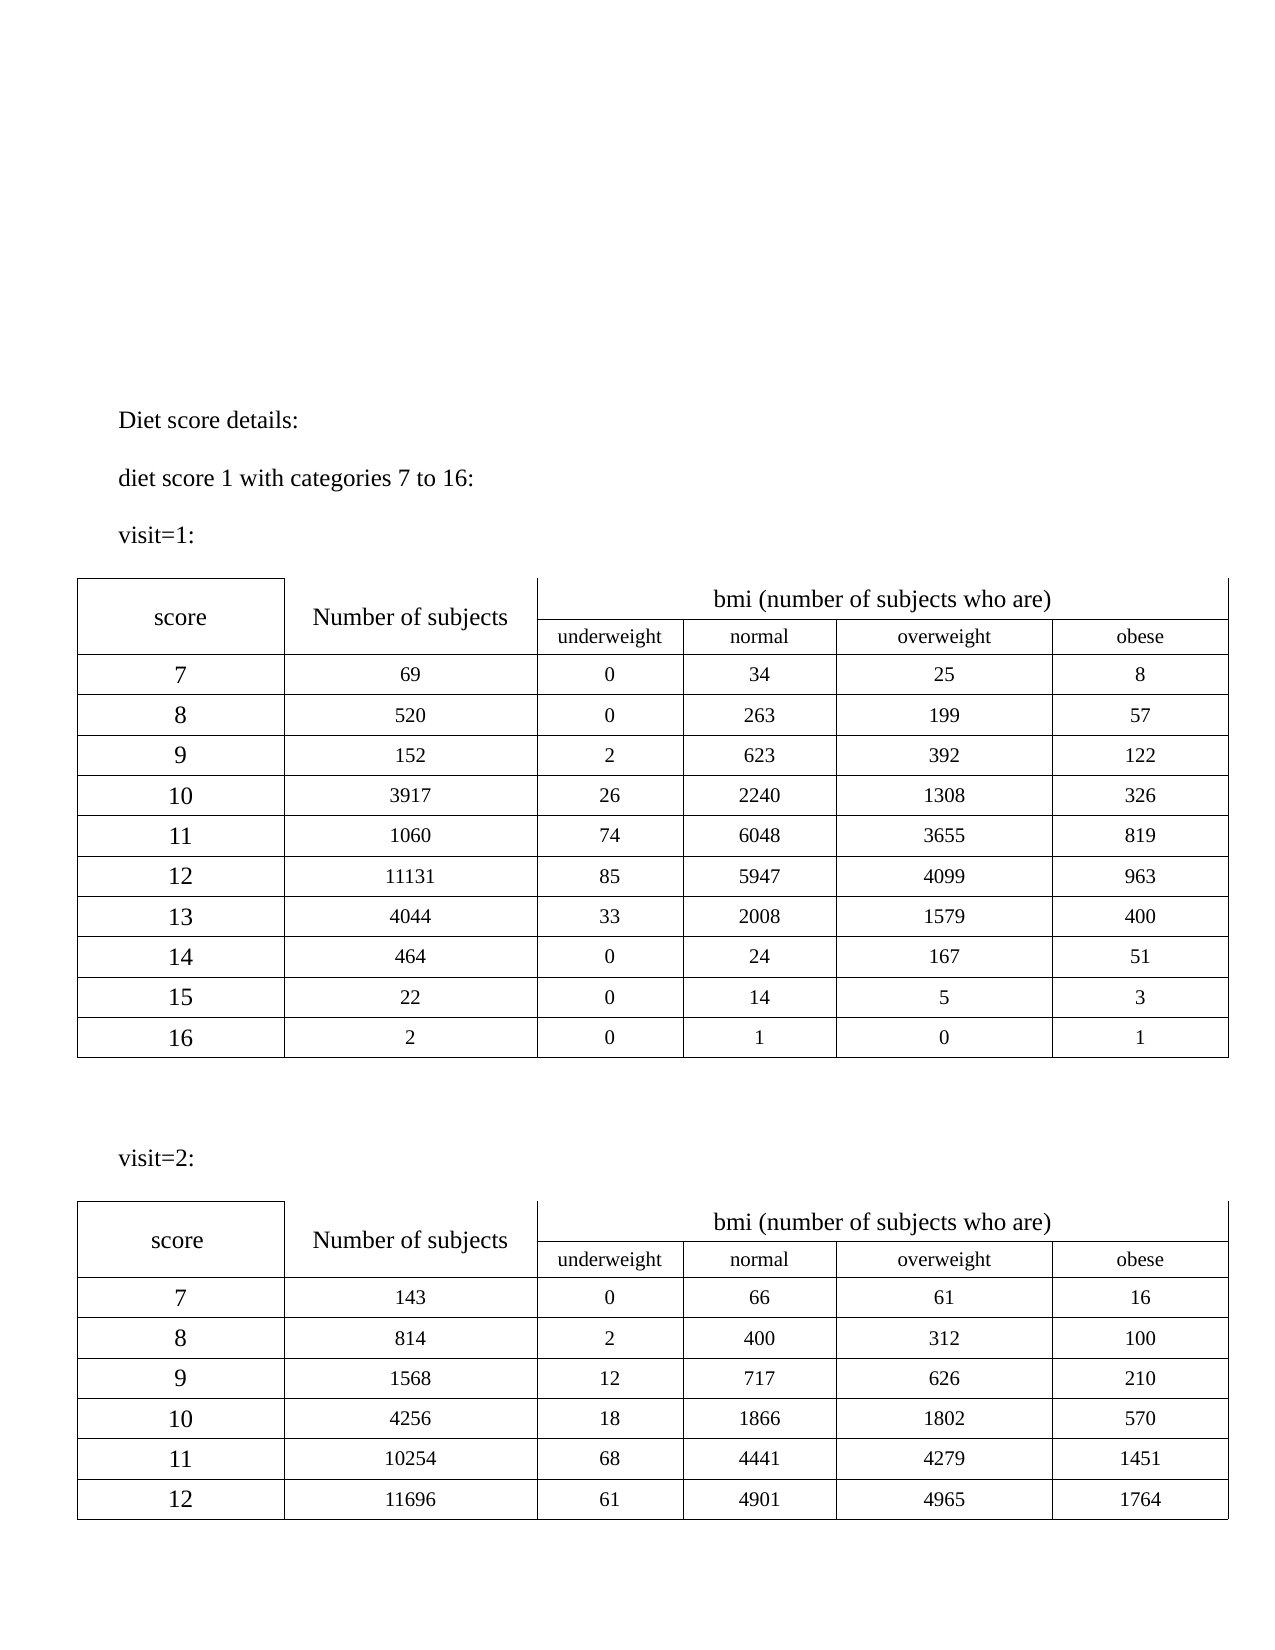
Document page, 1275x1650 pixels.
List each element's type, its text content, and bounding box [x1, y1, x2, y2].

table_cell 10 [78, 1399, 284, 1438]
table_cell 2 [538, 1318, 683, 1358]
table_cell 5 [837, 978, 1052, 1017]
table_cell 57 [1053, 695, 1228, 735]
table_cell 2240 [684, 776, 836, 815]
table_cell overweight [837, 620, 1052, 654]
table_cell 15 [78, 978, 284, 1017]
table_cell 26 [538, 776, 683, 815]
table_header Number of subjects [285, 578, 537, 654]
text visit=2: [118, 1143, 1157, 1172]
table_cell 4441 [684, 1439, 836, 1478]
table_cell 51 [1053, 937, 1228, 977]
table_cell 8 [78, 1318, 284, 1358]
table_cell 12 [538, 1359, 683, 1398]
table_cell 520 [285, 695, 537, 735]
table_cell 4279 [837, 1439, 1052, 1478]
table_cell 0 [837, 1018, 1052, 1057]
table_cell 1 [1053, 1018, 1228, 1057]
table_cell 10 [78, 776, 284, 815]
table_cell 61 [837, 1278, 1052, 1317]
table_cell 9 [78, 1359, 284, 1398]
table_cell 6048 [684, 816, 836, 856]
table_header Number of subjects [285, 1201, 537, 1277]
table_cell 717 [684, 1359, 836, 1398]
table_cell 12 [78, 1480, 284, 1519]
table_cell underweight [538, 620, 683, 654]
table_cell 100 [1053, 1318, 1228, 1358]
table_cell 8 [78, 695, 284, 735]
table_cell 1866 [684, 1399, 836, 1438]
table_cell 400 [1053, 897, 1228, 936]
table_cell 12 [78, 857, 284, 896]
table_cell obese [1053, 1242, 1228, 1277]
table_cell 3917 [285, 776, 537, 815]
table_cell 570 [1053, 1399, 1228, 1438]
table_cell 7 [78, 655, 284, 694]
table_cell 392 [837, 736, 1052, 775]
table_cell 14 [684, 978, 836, 1017]
table_cell 7 [78, 1278, 284, 1317]
table_cell 1579 [837, 897, 1052, 936]
table_cell 10254 [285, 1439, 537, 1478]
table_cell 22 [285, 978, 537, 1017]
table_cell 13 [78, 897, 284, 936]
table_cell 34 [684, 655, 836, 694]
table_cell 263 [684, 695, 836, 735]
table_cell normal [684, 620, 836, 654]
table_cell 4256 [285, 1399, 537, 1438]
table_cell 2008 [684, 897, 836, 936]
table_cell 0 [538, 695, 683, 735]
table_cell 2 [538, 736, 683, 775]
table_cell normal [684, 1242, 836, 1277]
table_cell 152 [285, 736, 537, 775]
table_cell 4901 [684, 1480, 836, 1519]
table_cell 16 [1053, 1278, 1228, 1317]
table_cell 11 [78, 816, 284, 856]
table_cell 1060 [285, 816, 537, 856]
table_cell 5947 [684, 857, 836, 896]
table_cell 623 [684, 736, 836, 775]
table_cell 14 [78, 937, 284, 977]
table_cell 0 [538, 655, 683, 694]
table_cell 400 [684, 1318, 836, 1358]
text Diet score details: [118, 406, 1157, 434]
table_header bmi (number of subjects who are) [538, 1201, 1228, 1241]
table_cell 814 [285, 1318, 537, 1358]
table_cell 1 [684, 1018, 836, 1057]
table_cell 11696 [285, 1480, 537, 1519]
table_cell 4965 [837, 1480, 1052, 1519]
table_cell 1451 [1053, 1439, 1228, 1478]
text diet score 1 with categories 7 to 16: [118, 463, 1157, 492]
table_cell 18 [538, 1399, 683, 1438]
text visit=1: [118, 521, 1157, 549]
table_cell 4099 [837, 857, 1052, 896]
table_cell 25 [837, 655, 1052, 694]
table_cell 33 [538, 897, 683, 936]
table_cell 1568 [285, 1359, 537, 1398]
table_cell 819 [1053, 816, 1228, 856]
table_cell 69 [285, 655, 537, 694]
table_cell 199 [837, 695, 1052, 735]
table_cell 210 [1053, 1359, 1228, 1398]
table_cell 24 [684, 937, 836, 977]
table_cell 0 [538, 937, 683, 977]
table_cell 143 [285, 1278, 537, 1317]
table_cell 11 [78, 1439, 284, 1478]
table_cell 2 [285, 1018, 537, 1057]
table_cell 16 [78, 1018, 284, 1057]
table_cell 85 [538, 857, 683, 896]
table_cell 963 [1053, 857, 1228, 896]
table_cell 3655 [837, 816, 1052, 856]
table_cell 122 [1053, 736, 1228, 775]
table_cell 0 [538, 1018, 683, 1057]
table_header score [78, 579, 284, 654]
table_cell 68 [538, 1439, 683, 1478]
table_cell 0 [538, 1278, 683, 1317]
table_cell overweight [837, 1242, 1052, 1277]
table_header bmi (number of subjects who are) [538, 578, 1228, 618]
table_cell 74 [538, 816, 683, 856]
table_cell 464 [285, 937, 537, 977]
table_cell 4044 [285, 897, 537, 936]
table_cell 626 [837, 1359, 1052, 1398]
table_cell 9 [78, 736, 284, 775]
table_cell 312 [837, 1318, 1052, 1358]
table_cell 326 [1053, 776, 1228, 815]
table_cell 1802 [837, 1399, 1052, 1438]
table_cell underweight [538, 1242, 683, 1277]
table_cell obese [1053, 620, 1228, 654]
table_cell 167 [837, 937, 1052, 977]
table_header score [78, 1202, 284, 1277]
table_cell 61 [538, 1480, 683, 1519]
table_cell 8 [1053, 655, 1228, 694]
table_cell 1764 [1053, 1480, 1228, 1519]
table_cell 66 [684, 1278, 836, 1317]
table_cell 11131 [285, 857, 537, 896]
table_cell 3 [1053, 978, 1228, 1017]
table_cell 0 [538, 978, 683, 1017]
table_cell 1308 [837, 776, 1052, 815]
